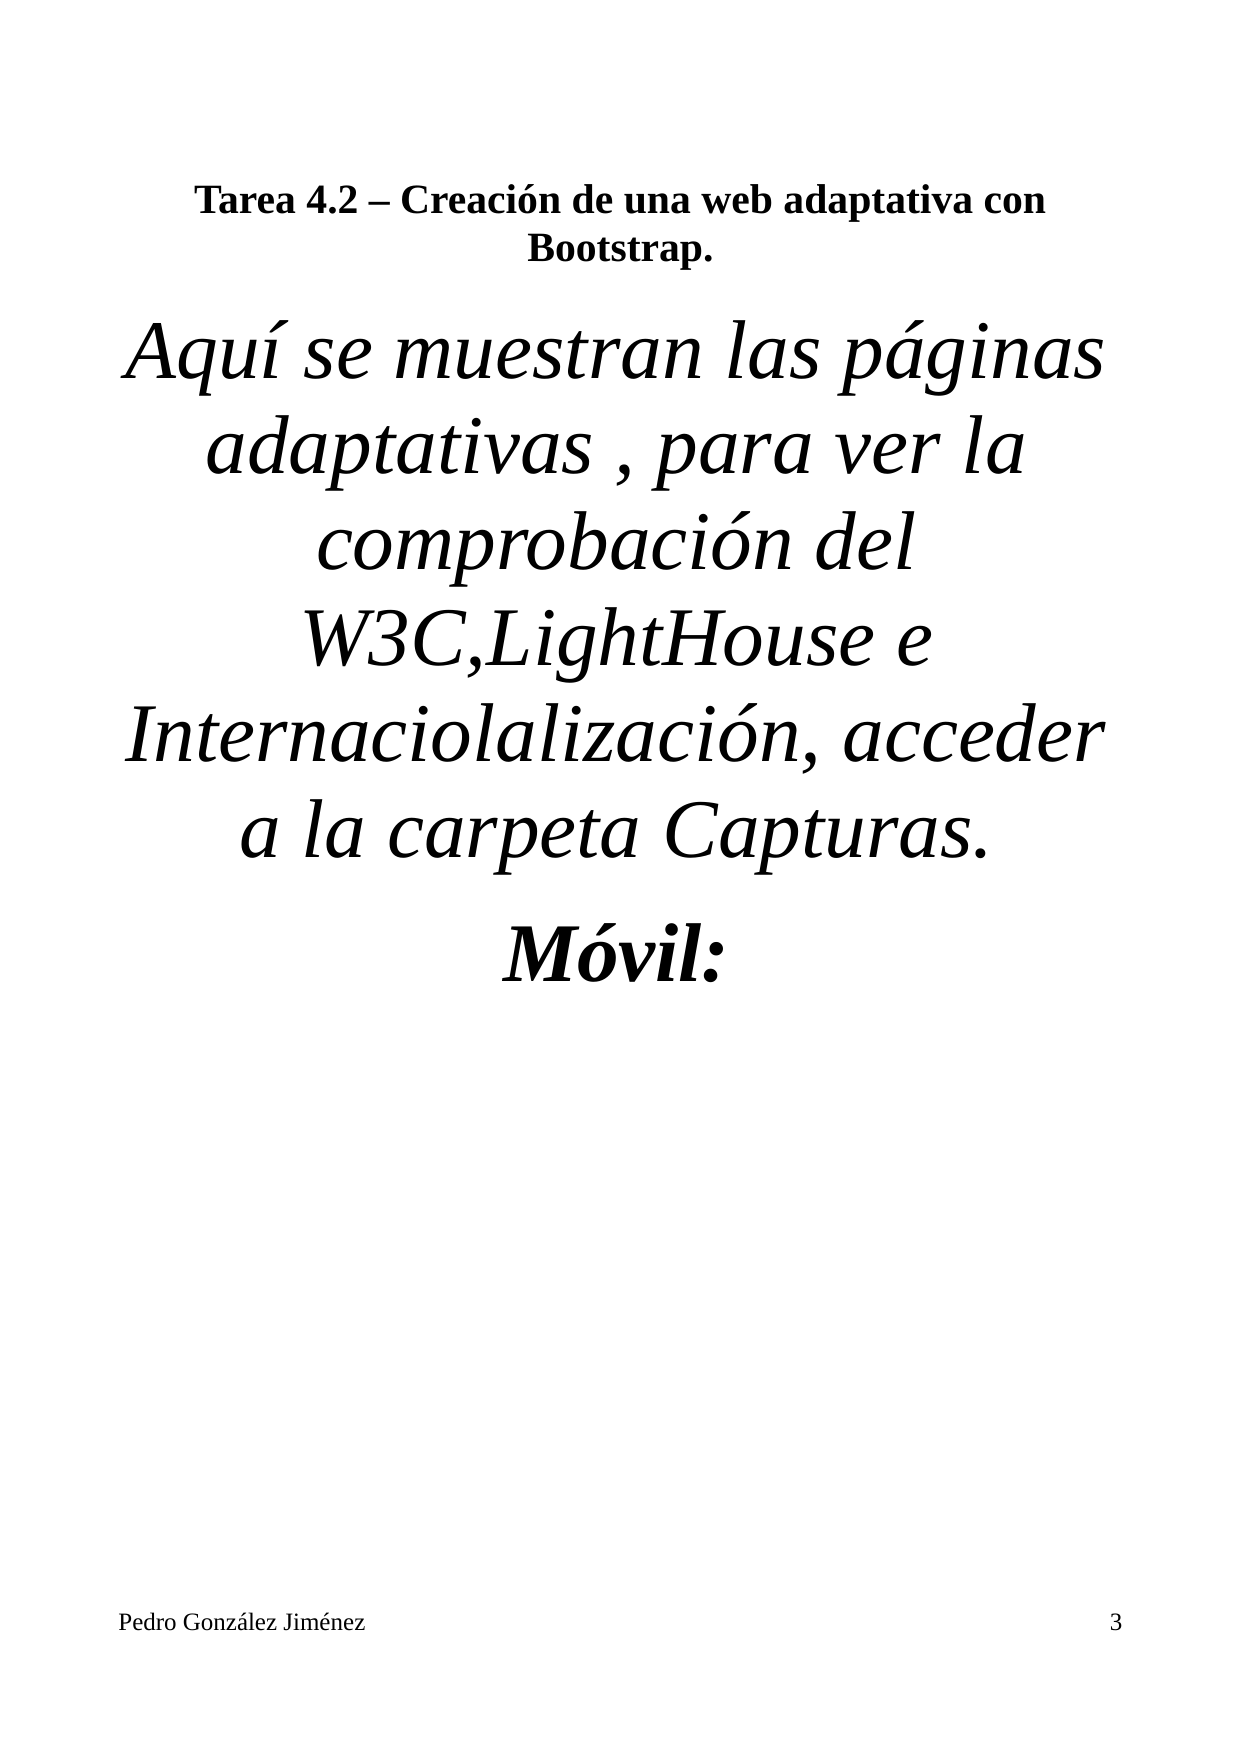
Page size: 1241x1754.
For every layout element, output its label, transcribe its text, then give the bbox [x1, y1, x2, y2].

text Aquí se muestran las páginas adaptativas , para ver la comprobación del W3C,LightHouse e Internaciolalización, acceder a la carpeta Capturas. [118, 300, 1122, 875]
text Móvil: [118, 904, 1122, 1000]
